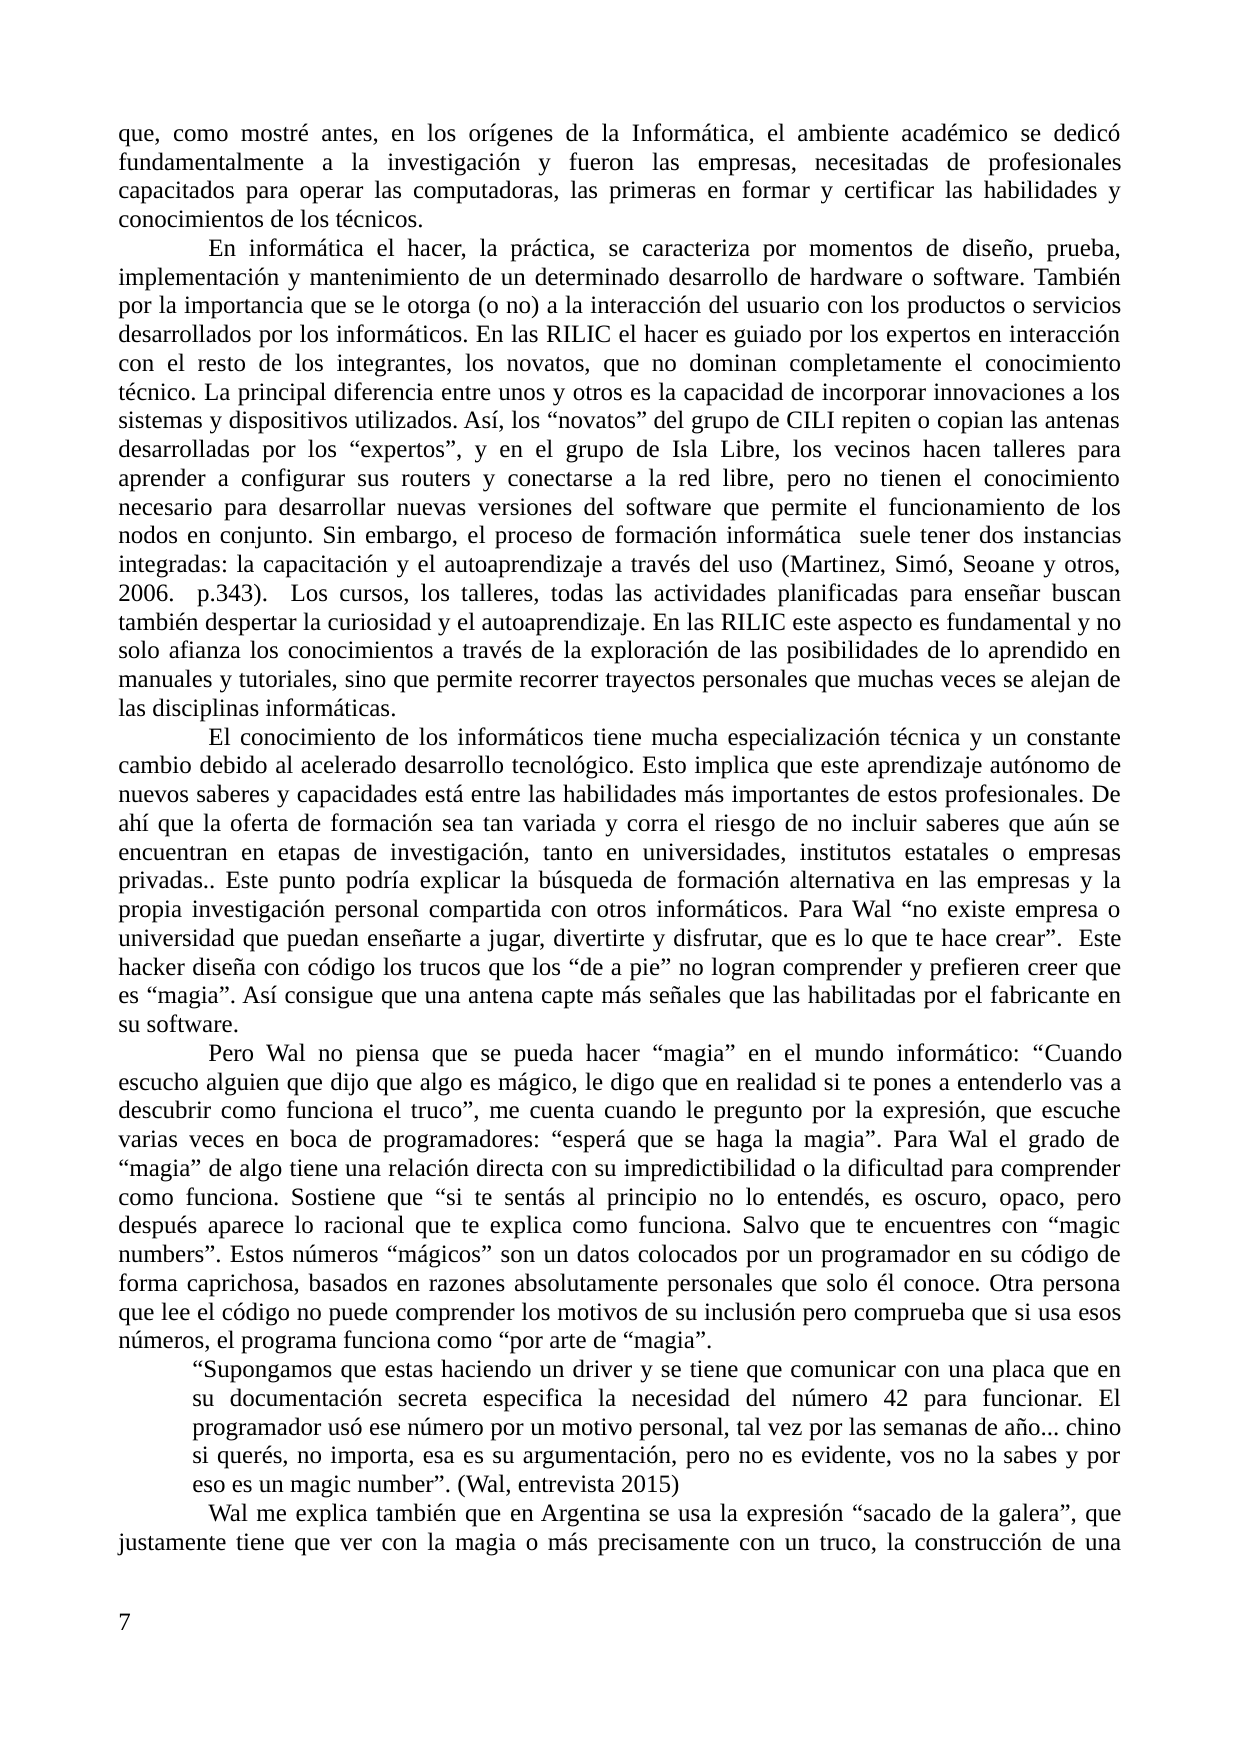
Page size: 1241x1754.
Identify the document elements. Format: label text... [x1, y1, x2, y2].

text En informática el hacer, la práctica, se caracteriza por momentos de diseño, prueba, implementación y mantenimiento de un determinado desarrollo de hardware o software. También por la importancia que se le otorga (o no) a la interacción del usuario con los productos o servicios desarrollados por los informáticos. En las RILIC el hacer es guiado por los expertos en interacción con el resto de los integrantes, los novatos, que no dominan completamente el conocimiento técnico. La principal diferencia entre unos y otros es la capacidad de incorporar innovaciones a los sistemas y dispositivos utilizados. Así, los “novatos” del grupo de CILI repiten o copian las antenas desarrolladas por los “expertos”, y en el grupo de Isla Libre, los vecinos hacen talleres para aprender a configurar sus routers y conectarse a la red libre, pero no tienen el conocimiento necesario para desarrollar nuevas versiones del software que permite el funcionamiento de los nodos en conjunto. Sin embargo, el proceso de formación informática suele tener dos instancias integradas: la capacitación y el autoaprendizaje a través del uso (Martinez, Simó, Seoane y otros, 2006. p.343). Los cursos, los talleres, todas las actividades planificadas para enseñar buscan también despertar la curiosidad y el autoaprendizaje. En las RILIC este aspecto es fundamental y no solo afianza los conocimientos a través de la exploración de las posibilidades de lo aprendido en manuales y tutoriales, sino que permite recorrer trayectos personales que muchas veces se alejan de las disciplinas informáticas. [118, 233, 1122, 722]
text Wal me explica también que en Argentina se usa la expresión “sacado de la galera”, que justamente tiene que ver con la magia o más precisamente con un truco, la construcción de una [118, 1498, 1122, 1556]
text que, como mostré antes, en los orígenes de la Informática, el ambiente académico se dedicó fundamentalmente a la investigación y fueron las empresas, necesitadas de profesionales capacitados para operar las computadoras, las primeras en formar y certificar las habilidades y conocimientos de los técnicos. [118, 118, 1122, 233]
text El conocimiento de los informáticos tiene mucha especialización técnica y un constante cambio debido al acelerado desarrollo tecnológico. Esto implica que este aprendizaje autónomo de nuevos saberes y capacidades está entre las habilidades más importantes de estos profesionales. De ahí que la oferta de formación sea tan variada y corra el riesgo de no incluir saberes que aún se encuentran en etapas de investigación, tanto en universidades, institutos estatales o empresas privadas.. Este punto podría explicar la búsqueda de formación alternativa en las empresas y la propia investigación personal compartida con otros informáticos. Para Wal “no existe empresa o universidad que puedan enseñarte a jugar, divertirte y disfrutar, que es lo que te hace crear”. Este hacker diseña con código los trucos que los “de a pie” no logran comprender y prefieren creer que es “magia”. Así consigue que una antena capte más señales que las habilitadas por el fabricante en su software. [118, 722, 1122, 1038]
text Pero Wal no piensa que se pueda hacer “magia” en el mundo informático: “Cuando escucho alguien que dijo que algo es mágico, le digo que en realidad si te pones a entenderlo vas a descubrir como funciona el truco”, me cuenta cuando le pregunto por la expresión, que escuche varias veces en boca de programadores: “esperá que se haga la magia”. Para Wal el grado de “magia” de algo tiene una relación directa con su impredictibilidad o la dificultad para comprender como funciona. Sostiene que “si te sentás al principio no lo entendés, es oscuro, opaco, pero después aparece lo racional que te explica como funciona. Salvo que te encuentres con “magic numbers”. Estos números “mágicos” son un datos colocados por un programador en su código de forma caprichosa, basados en razones absolutamente personales que solo él conoce. Otra persona que lee el código no puede comprender los motivos de su inclusión pero comprueba que si usa esos números, el programa funciona como “por arte de “magia”. [118, 1038, 1122, 1354]
text “Supongamos que estas haciendo un driver y se tiene que comunicar con una placa que en su documentación secreta especifica la necesidad del número 42 para funcionar. El programador usó ese número por un motivo personal, tal vez por las semanas de año... chino si querés, no importa, esa es su argumentación, pero no es evidente, vos no la sabes y por eso es un magic number”. (Wal, entrevista 2015) [192, 1354, 1122, 1498]
